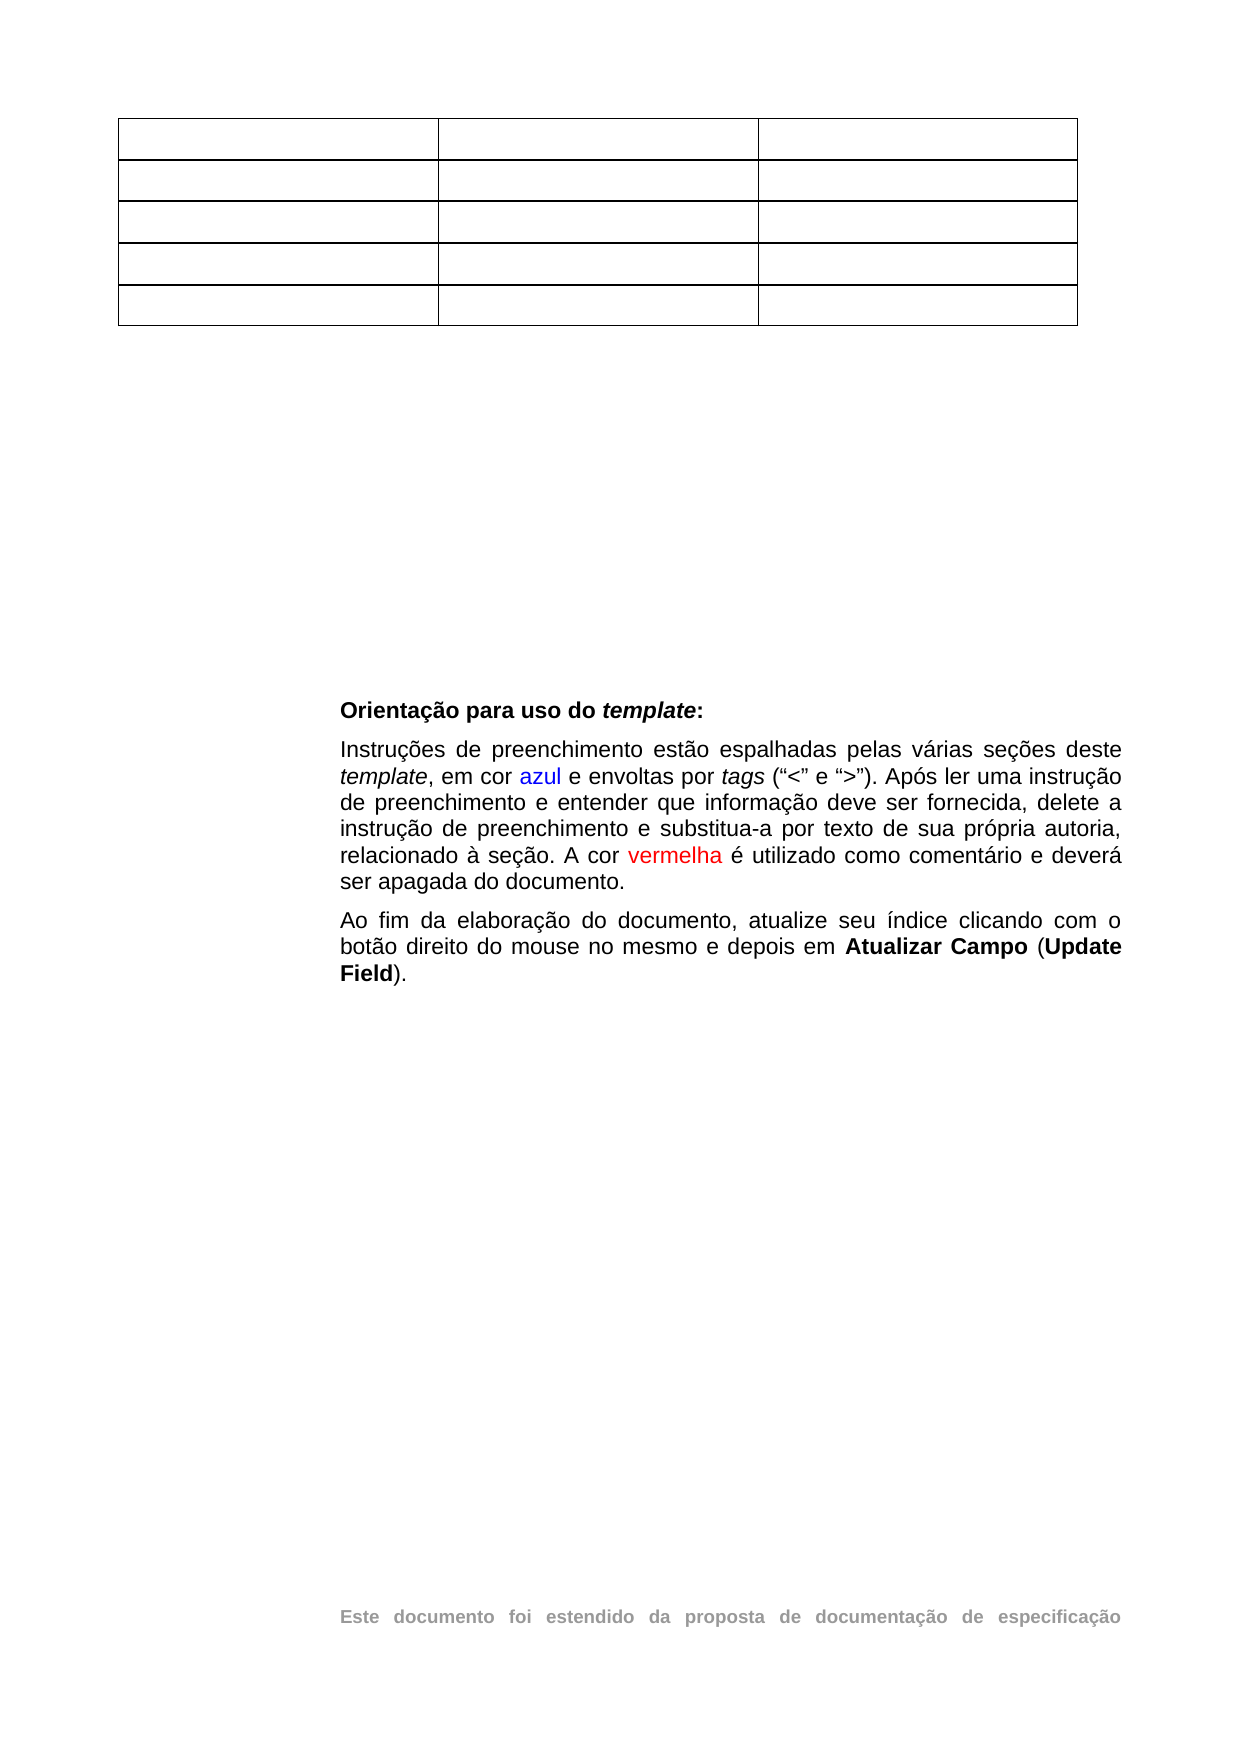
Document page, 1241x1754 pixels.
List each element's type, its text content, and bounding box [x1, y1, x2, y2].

table_cell [119, 244, 438, 284]
table_cell [439, 202, 758, 242]
table_cell [759, 161, 1077, 200]
table_cell [759, 244, 1077, 284]
table_cell [439, 244, 758, 284]
table_cell [759, 202, 1077, 242]
text Orientação para uso do template: [340, 697, 1122, 724]
table_cell [439, 161, 758, 200]
table_cell [439, 119, 758, 159]
table_cell [439, 286, 758, 325]
text Ao fim da elaboração do documento, atualize seu índice clicando com o botão direito do mouse no mesmo e depois em Atualizar Campo (Update Field). [340, 907, 1122, 986]
text Este documento foi estendido da proposta de documentação de especificação [340, 1606, 1122, 1628]
table_cell [119, 119, 438, 159]
text Instruções de preenchimento estão espalhadas pelas várias seções deste template, em cor azul e envoltas por tags (“<” e “>”). Após ler uma instrução de preenchimento e entender que informação deve ser fornecida, delete a instrução de preenchimento e substitua-a por texto de sua própria autoria, relacionado à seção. A cor vermelha é utilizado como comentário e deverá ser apagada do documento. [340, 736, 1122, 894]
table_cell [759, 286, 1077, 325]
table_cell [119, 161, 438, 200]
table_cell [759, 119, 1077, 159]
table_cell [119, 202, 438, 242]
table_cell [119, 286, 438, 325]
